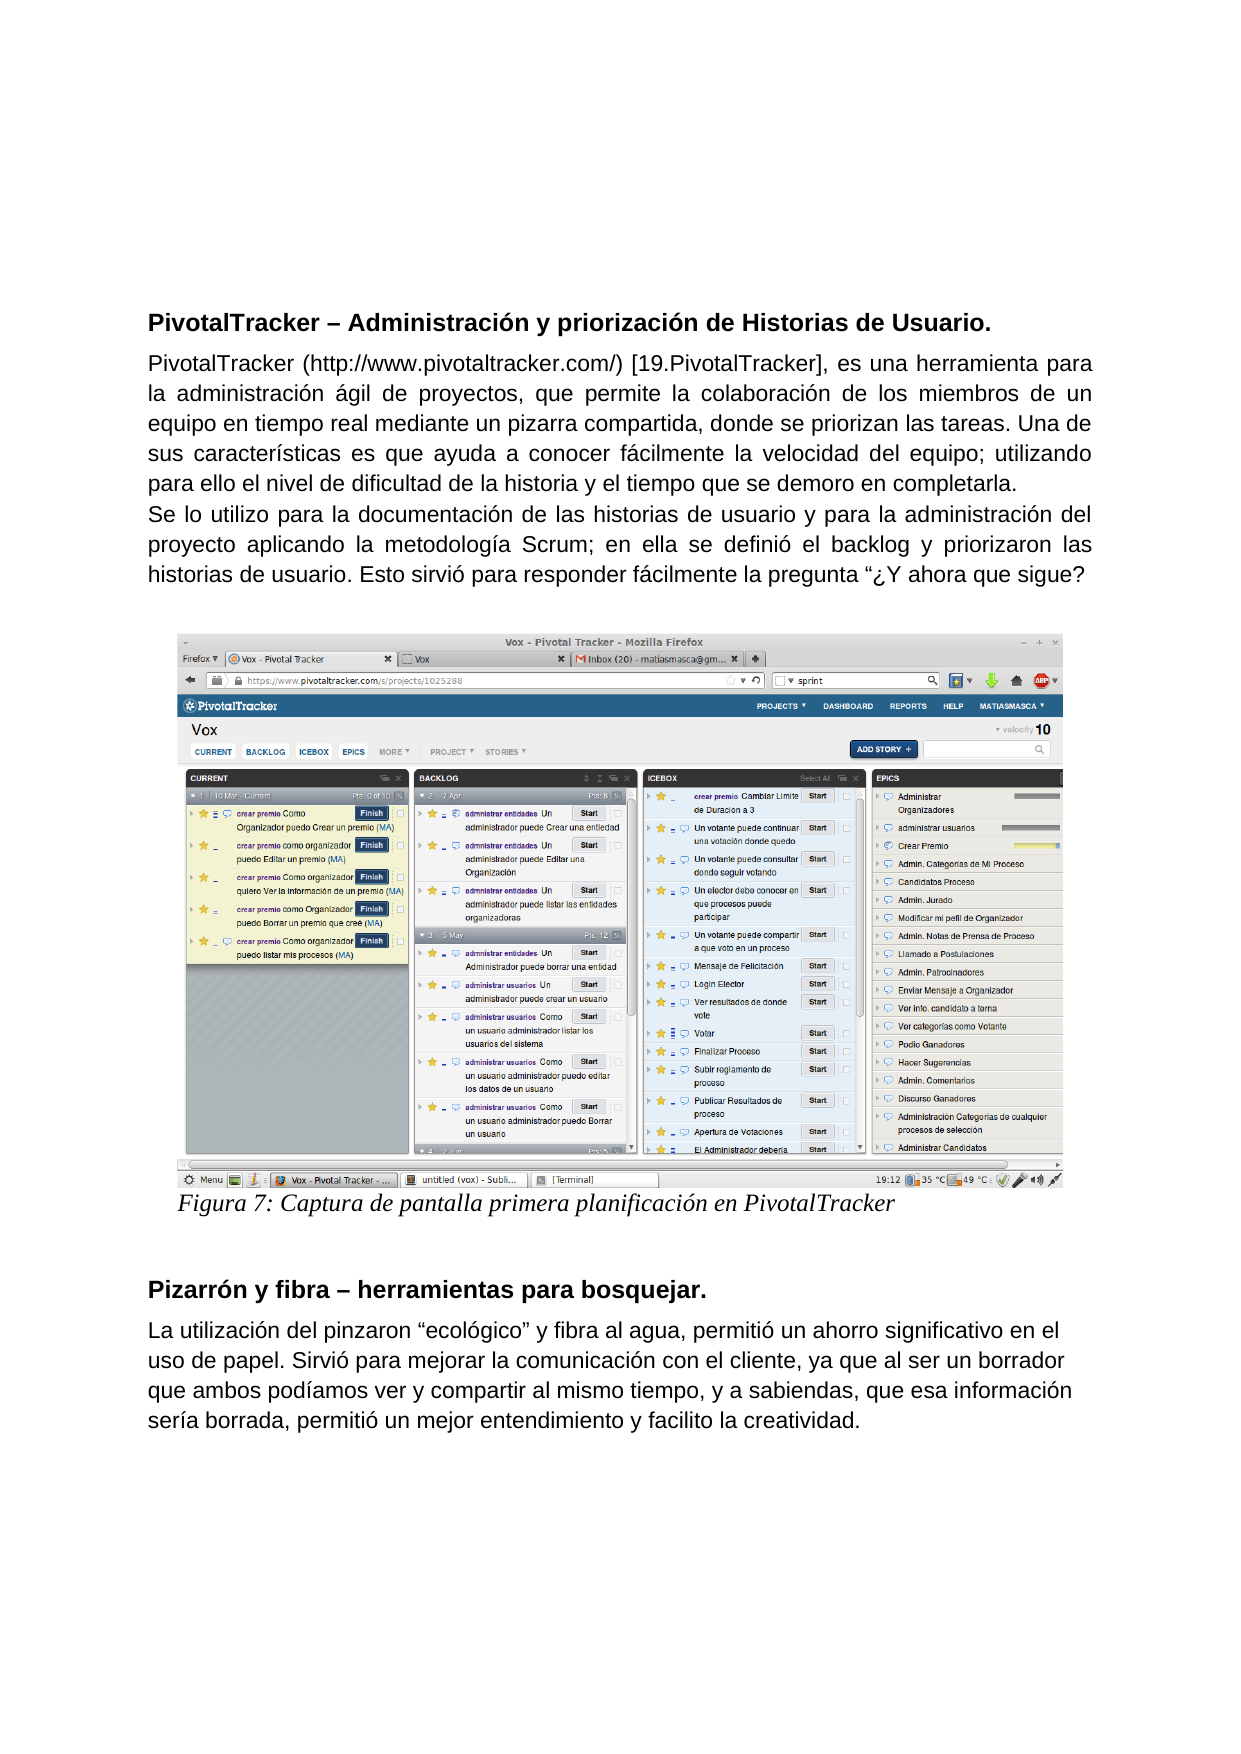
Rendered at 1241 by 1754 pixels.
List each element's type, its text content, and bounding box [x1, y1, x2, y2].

subtitle Pizarrón y fibra – herramientas para bosquejar. [148, 1275, 1093, 1304]
subtitle PivotalTracker – Administración y priorización de Historias de Usuario. [148, 308, 1093, 337]
text Figura 7: Captura de pantalla primera planificación en PivotalTracker [177, 1188, 1063, 1216]
text Se lo utilizo para la documentación de las historias de usuario y para la administración del proyecto aplicando la metodología Scrum; en ella se definió el backlog y priorizaron las historias de usuario. Esto sirvió para responder fácilmente la pregunta “¿Y ahora que sigue? [148, 501, 1093, 587]
text La utilización del pinzaron “ecológico” y fibra al agua, permitió un ahorro significativo en el uso de papel. Sirvió para mejorar la comunicación con el cliente, ya que al ser un borrador que ambos podíamos ver y compartir al mismo tiempo, y a sabiendas, que esa información sería borrada, permitió un mejor entendimiento y facilito la creatividad. [148, 1317, 1093, 1434]
picture [177, 633, 1063, 1188]
text PivotalTracker (http://www.pivotaltracker.com/) [19.PivotalTracker], es una herramienta para la administración ágil de proyectos, que permite la colaboración de los miembros de un equipo en tiempo real mediante un pizarra compartida, donde se priorizan las tareas. Una de sus características es que ayuda a conocer fácilmente la velocidad del equipo; utilizando para ello el nivel de dificultad de la historia y el tiempo que se demoro en completarla. [148, 349, 1093, 497]
